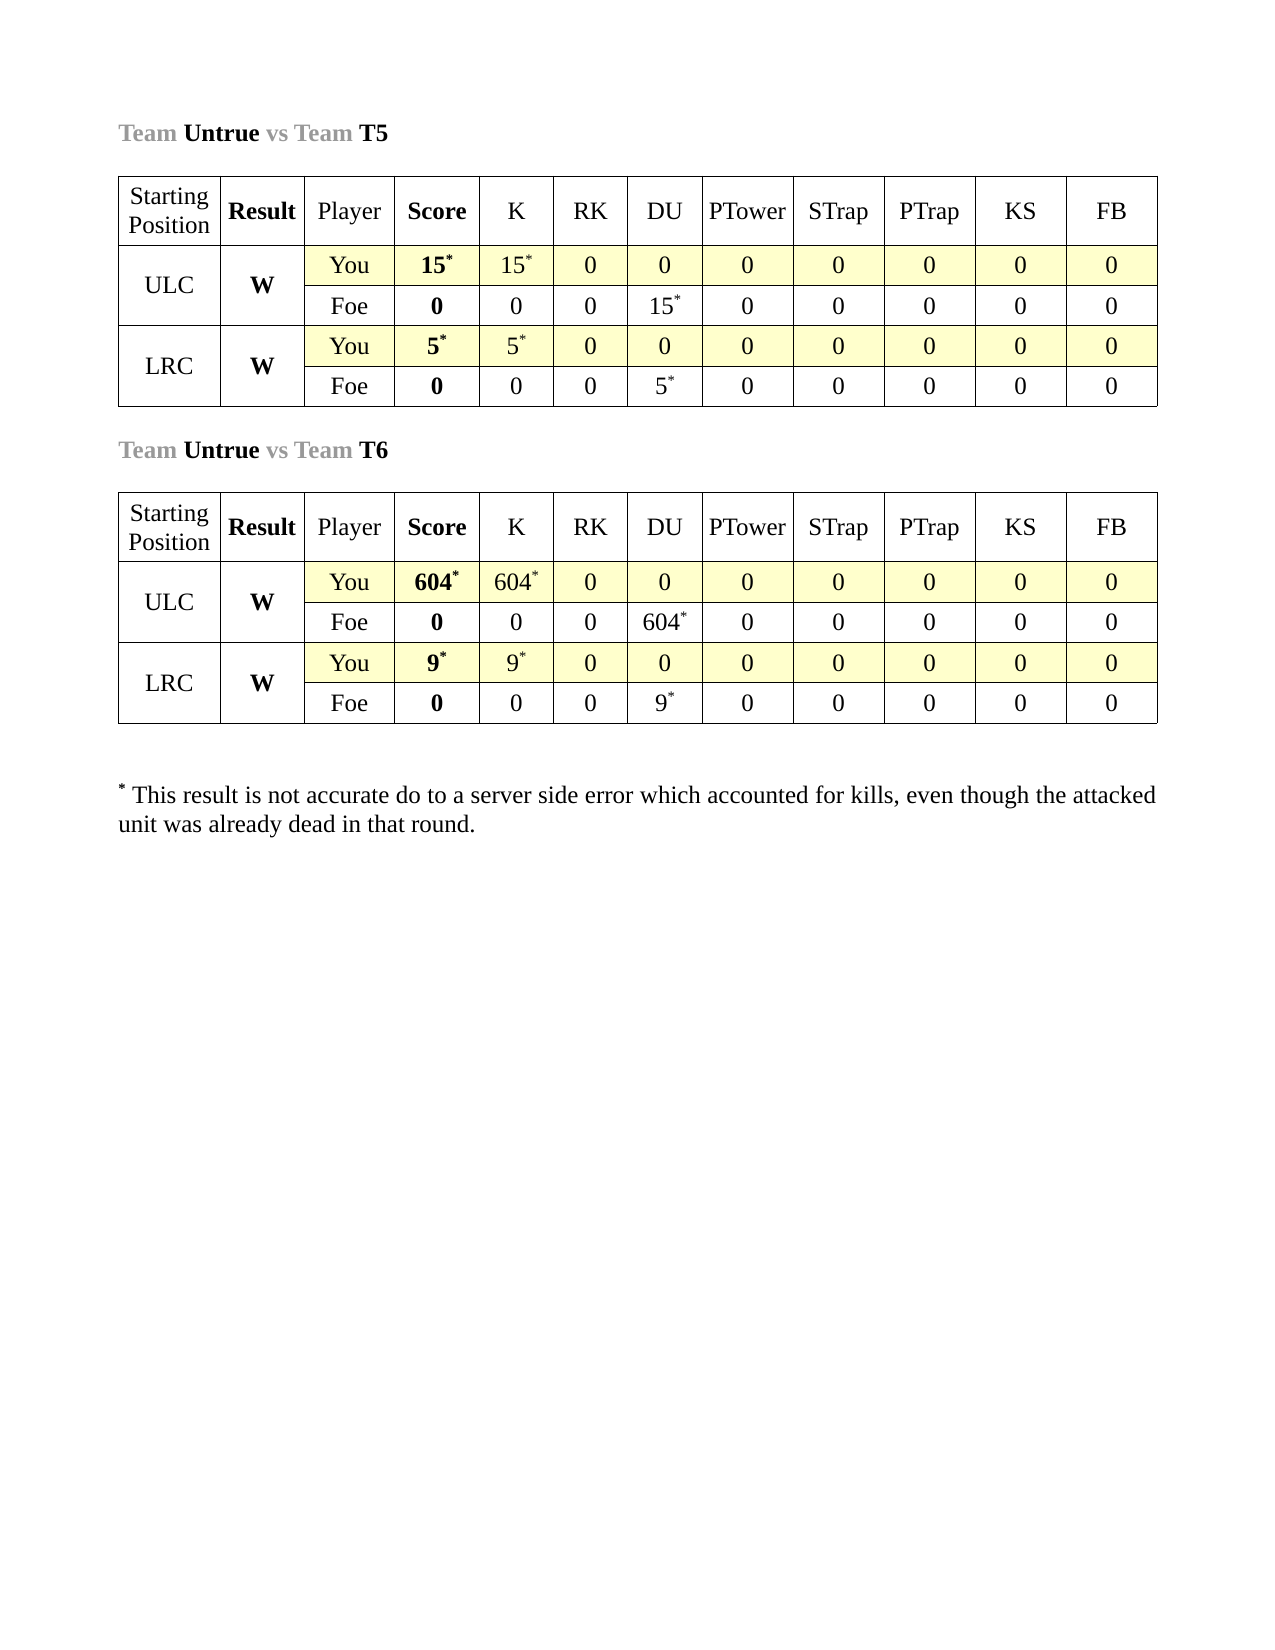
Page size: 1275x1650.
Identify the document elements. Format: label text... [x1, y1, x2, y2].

table_cell 0 [480, 286, 553, 325]
table_cell 0 [794, 286, 884, 325]
table_cell 0 [976, 286, 1066, 325]
table_cell 0 [1067, 603, 1157, 642]
table_cell 15* [480, 246, 553, 285]
table_cell 0 [885, 246, 975, 285]
table_cell 0 [794, 367, 884, 406]
table_cell 9* [480, 643, 553, 682]
table_cell 0 [1067, 246, 1157, 285]
table_header PTower [703, 177, 793, 245]
table_header KS [976, 177, 1066, 245]
table_cell You [305, 562, 394, 602]
table_cell W [221, 562, 304, 642]
table_header RK [554, 177, 627, 245]
table_cell 0 [703, 683, 793, 723]
table_cell 0 [628, 643, 702, 682]
table_cell 0 [554, 603, 627, 642]
table_cell LRC [119, 643, 220, 723]
table_cell ULC [119, 562, 220, 642]
table_header STrap [794, 177, 884, 245]
table_cell Foe [305, 367, 394, 406]
table_cell Foe [305, 603, 394, 642]
table_cell 0 [480, 603, 553, 642]
table_cell 0 [703, 603, 793, 642]
table_cell 0 [554, 643, 627, 682]
table_cell 0 [976, 603, 1066, 642]
table_cell 0 [885, 603, 975, 642]
table_cell 0 [794, 562, 884, 602]
table_header PTrap [885, 493, 975, 561]
table_cell 0 [885, 683, 975, 723]
table_header DU [628, 177, 702, 245]
table_cell 0 [554, 286, 627, 325]
table_header K [480, 493, 553, 561]
table_cell Foe [305, 683, 394, 723]
table_cell You [305, 326, 394, 366]
table_cell 0 [794, 603, 884, 642]
table_cell 0 [1067, 643, 1157, 682]
table_cell 15* [628, 286, 702, 325]
table_cell 0 [976, 562, 1066, 602]
table_cell 0 [976, 367, 1066, 406]
table_cell 0 [395, 367, 479, 406]
table_header STrap [794, 493, 884, 561]
table_cell 0 [703, 562, 793, 602]
table_cell 0 [1067, 286, 1157, 325]
table_header Score [395, 493, 479, 561]
text Team Untrue vs Team T5 [118, 118, 1157, 147]
table_cell 0 [554, 367, 627, 406]
table_header PTower [703, 493, 793, 561]
table_cell 604* [480, 562, 553, 602]
table_cell 5* [628, 367, 702, 406]
table_cell 0 [885, 562, 975, 602]
table_header Player [305, 493, 394, 561]
table_cell 0 [1067, 326, 1157, 366]
table_header RK [554, 493, 627, 561]
table_cell 0 [885, 286, 975, 325]
table_cell 0 [703, 326, 793, 366]
table_cell 0 [554, 562, 627, 602]
table_header FB [1067, 177, 1157, 245]
table_cell 0 [794, 246, 884, 285]
table_cell ULC [119, 246, 220, 325]
table_cell 0 [703, 286, 793, 325]
table_header Score [395, 177, 479, 245]
table_header Starting Position [119, 493, 220, 561]
table_cell 0 [885, 326, 975, 366]
table_cell 9* [628, 683, 702, 723]
table_cell 0 [703, 246, 793, 285]
table_cell 0 [976, 326, 1066, 366]
table_cell 0 [1067, 562, 1157, 602]
table_cell 0 [395, 683, 479, 723]
table_cell 0 [1067, 367, 1157, 406]
table_cell 604* [628, 603, 702, 642]
table_cell 0 [794, 326, 884, 366]
table_cell 0 [554, 246, 627, 285]
table_cell 0 [395, 603, 479, 642]
table_header Player [305, 177, 394, 245]
table_header Result [221, 177, 304, 245]
table_cell You [305, 246, 394, 285]
table_cell 0 [976, 683, 1066, 723]
table_header KS [976, 493, 1066, 561]
table_cell W [221, 246, 304, 325]
table_cell LRC [119, 326, 220, 406]
table_cell You [305, 643, 394, 682]
table_header DU [628, 493, 702, 561]
table_header PTrap [885, 177, 975, 245]
table_cell 15* [395, 246, 479, 285]
table_cell 0 [976, 643, 1066, 682]
table_cell Foe [305, 286, 394, 325]
table_cell 0 [395, 286, 479, 325]
table_cell 0 [885, 367, 975, 406]
table_cell 604* [395, 562, 479, 602]
table_cell 0 [480, 367, 553, 406]
table_header Result [221, 493, 304, 561]
table_cell 0 [794, 683, 884, 723]
table_cell 0 [1067, 683, 1157, 723]
text Team Untrue vs Team T6 [118, 435, 1157, 463]
table_cell 0 [554, 683, 627, 723]
table_cell 0 [628, 246, 702, 285]
table_cell 0 [628, 326, 702, 366]
table_cell 0 [794, 643, 884, 682]
table_cell 0 [480, 683, 553, 723]
table_cell 0 [976, 246, 1066, 285]
table_header K [480, 177, 553, 245]
table_cell 0 [554, 326, 627, 366]
table_header FB [1067, 493, 1157, 561]
table_cell 0 [885, 643, 975, 682]
table_cell 9* [395, 643, 479, 682]
table_cell 0 [703, 643, 793, 682]
table_cell 5* [480, 326, 553, 366]
table_cell 0 [628, 562, 702, 602]
text * This result is not accurate do to a server side error which accounted for kills, even though the attacked unit was already dead in that round. [118, 780, 1157, 838]
table_header Starting Position [119, 177, 220, 245]
table_cell 5* [395, 326, 479, 366]
table_cell 0 [703, 367, 793, 406]
table_cell W [221, 643, 304, 723]
table_cell W [221, 326, 304, 406]
